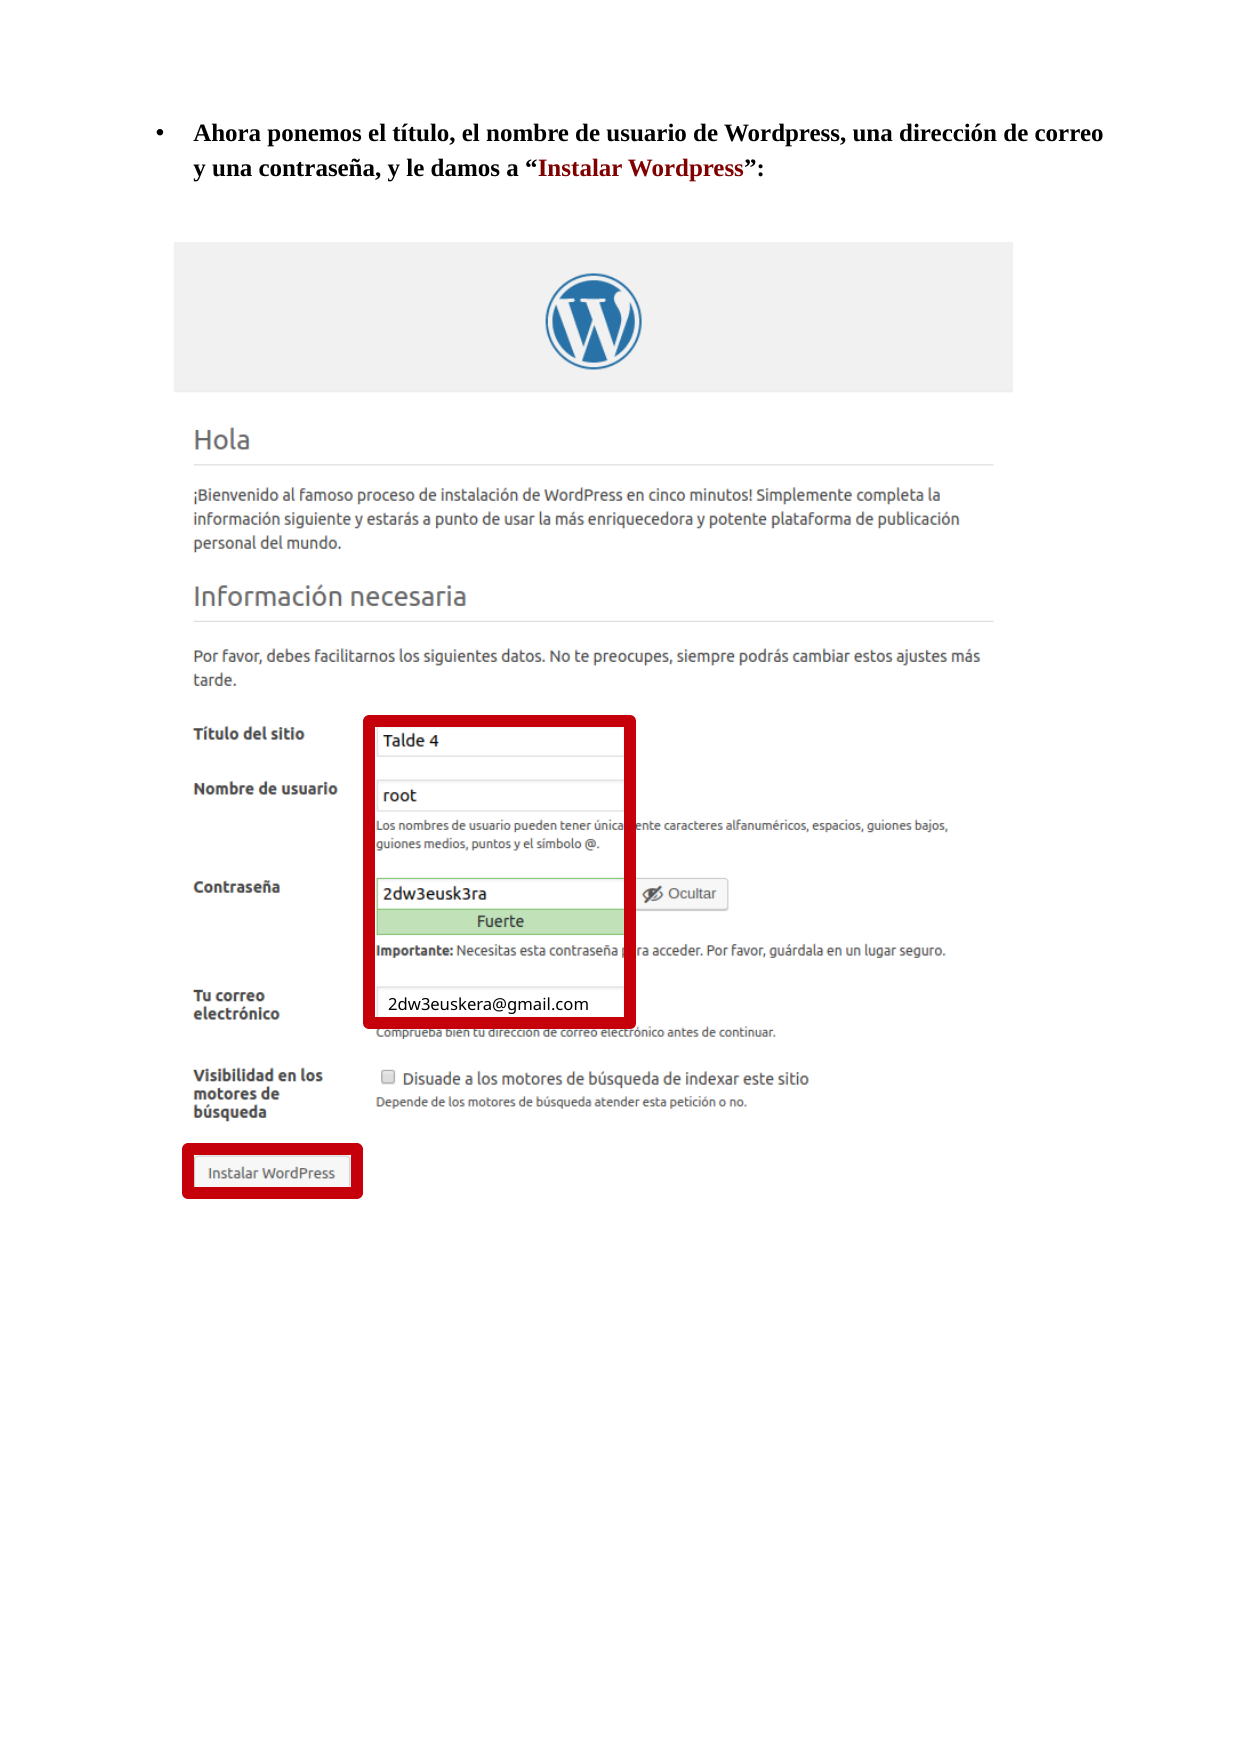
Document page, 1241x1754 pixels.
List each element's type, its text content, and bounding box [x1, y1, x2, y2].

picture [173, 242, 1014, 1212]
list Ahora ponemos el título, el nombre de usuario de Wordpress, una dirección de correo y una contraseña, y le damos a “Instalar Wordpress”: [156, 118, 1122, 181]
